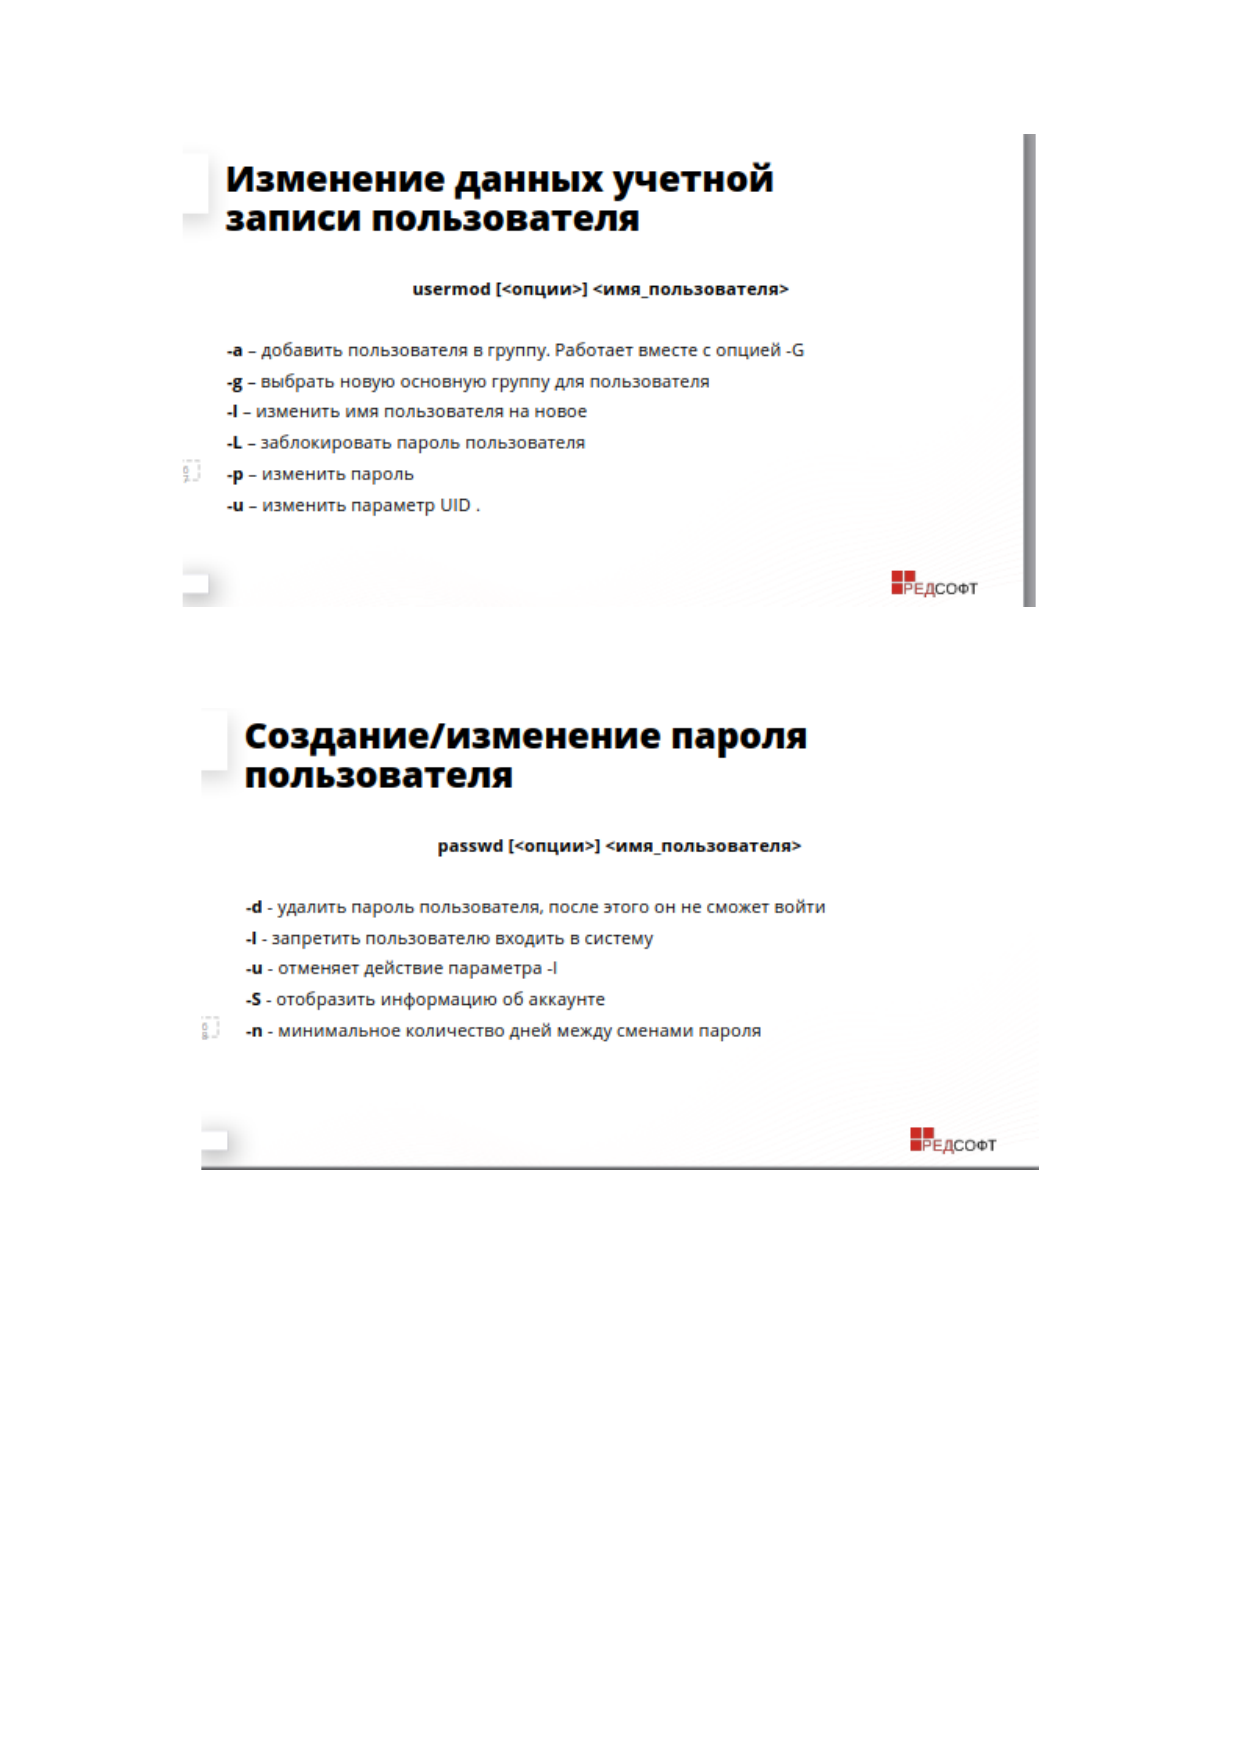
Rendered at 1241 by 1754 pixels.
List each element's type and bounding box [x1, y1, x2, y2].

picture [201, 708, 1039, 1170]
picture [182, 134, 1036, 607]
